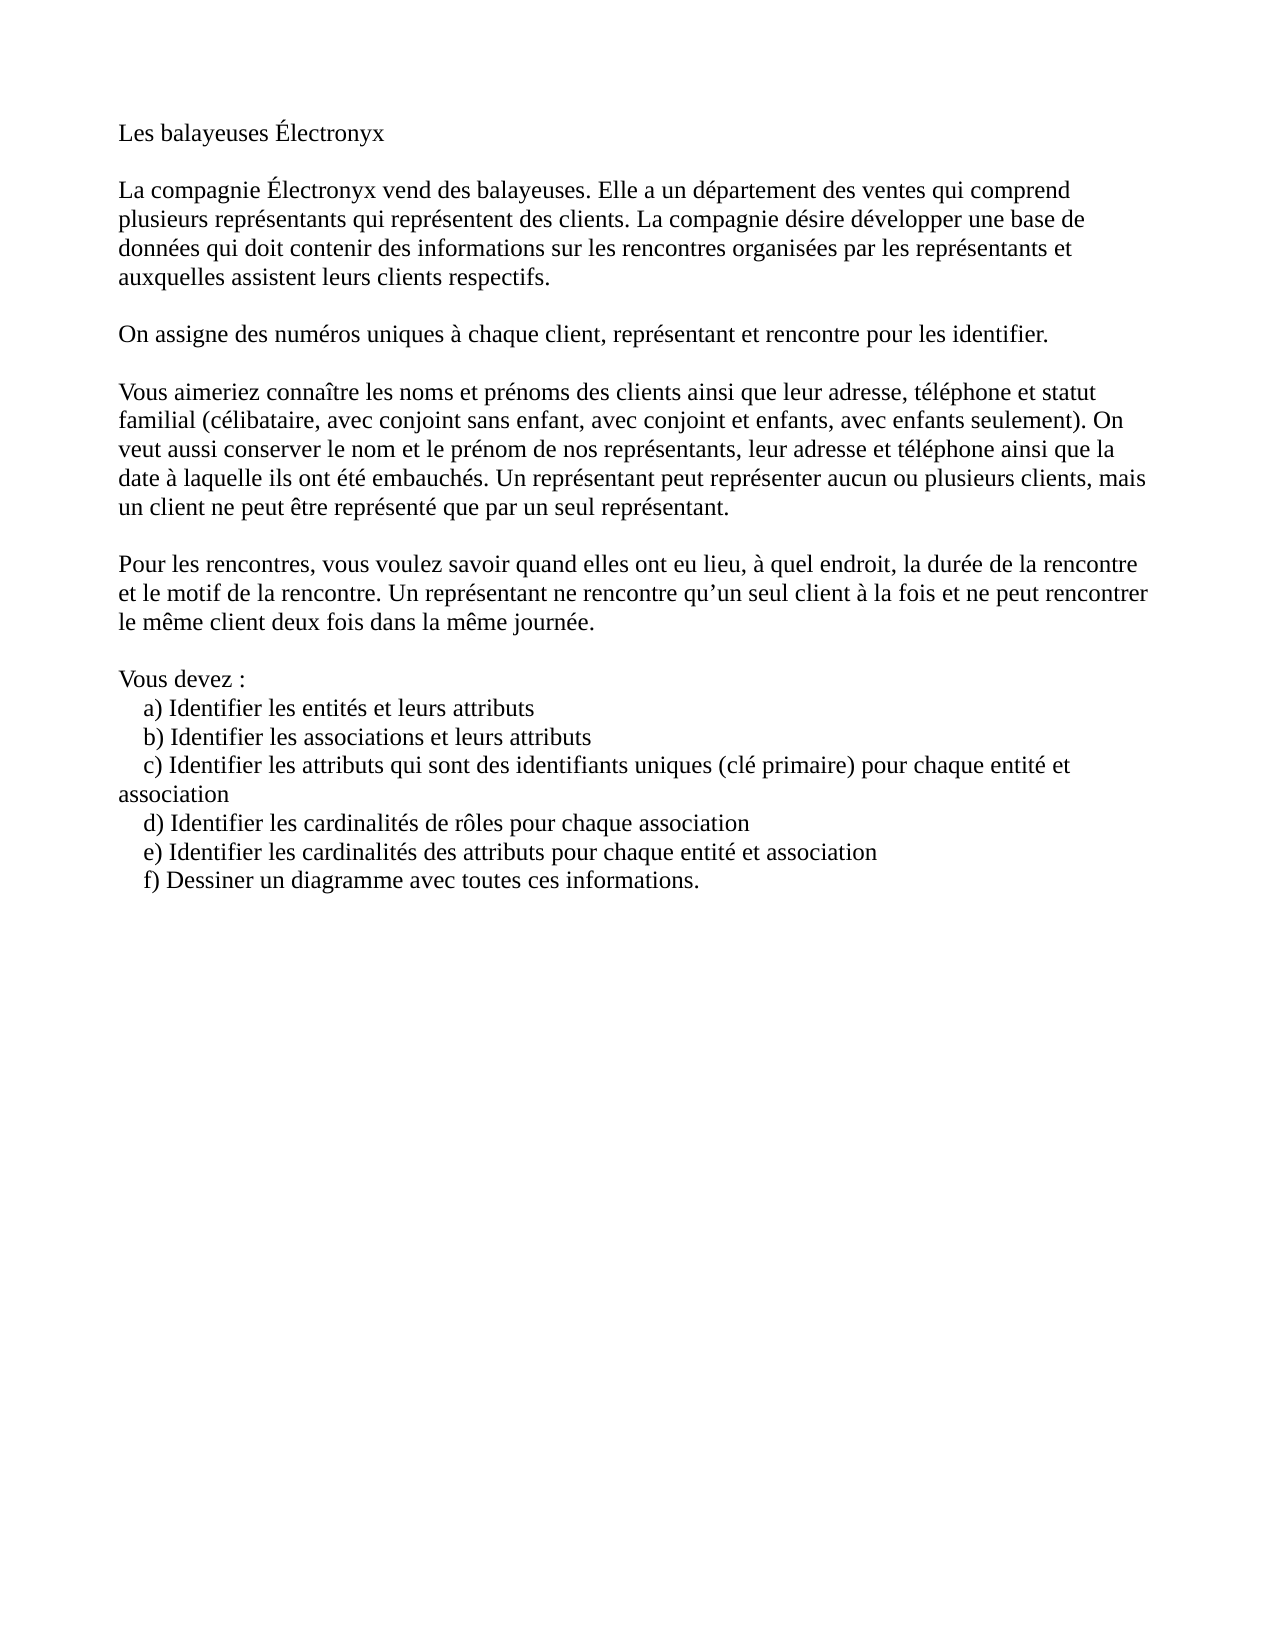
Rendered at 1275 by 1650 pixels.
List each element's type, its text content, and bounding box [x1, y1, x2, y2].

text Vous devez : [118, 664, 1157, 693]
text b) Identifier les associations et leurs attributs [118, 722, 1157, 751]
text f) Dessiner un diagramme avec toutes ces informations. [118, 866, 1157, 894]
text e) Identifier les cardinalités des attributs pour chaque entité et association [118, 837, 1157, 866]
text Pour les rencontres, vous voulez savoir quand elles ont eu lieu, à quel endroit, la durée de la rencontre et le motif de la rencontre. Un représentant ne rencontre qu’un seul client à la fois et ne peut rencontrer le même client deux fois dans la même journée. [118, 549, 1157, 636]
text La compagnie Électronyx vend des balayeuses. Elle a un département des ventes qui comprend plusieurs représentants qui représentent des clients. La compagnie désire développer une base de données qui doit contenir des informations sur les rencontres organisées par les représentants et auxquelles assistent leurs clients respectifs. [118, 176, 1157, 291]
text c) Identifier les attributs qui sont des identifiants uniques (clé primaire) pour chaque entité et association [118, 751, 1157, 808]
text Vous aimeriez connaître les noms et prénoms des clients ainsi que leur adresse, téléphone et statut familial (célibataire, avec conjoint sans enfant, avec conjoint et enfants, avec enfants seulement). On veut aussi conserver le nom et le prénom de nos représentants, leur adresse et téléphone ainsi que la date à laquelle ils ont été embauchés. Un représentant peut représenter aucun ou plusieurs clients, mais un client ne peut être représenté que par un seul représentant. [118, 377, 1157, 521]
text a) Identifier les entités et leurs attributs [118, 693, 1157, 722]
text On assigne des numéros uniques à chaque client, représentant et rencontre pour les identifier. [118, 319, 1157, 348]
text d) Identifier les cardinalités de rôles pour chaque association [118, 808, 1157, 837]
text Les balayeuses Électronyx [118, 118, 1157, 147]
